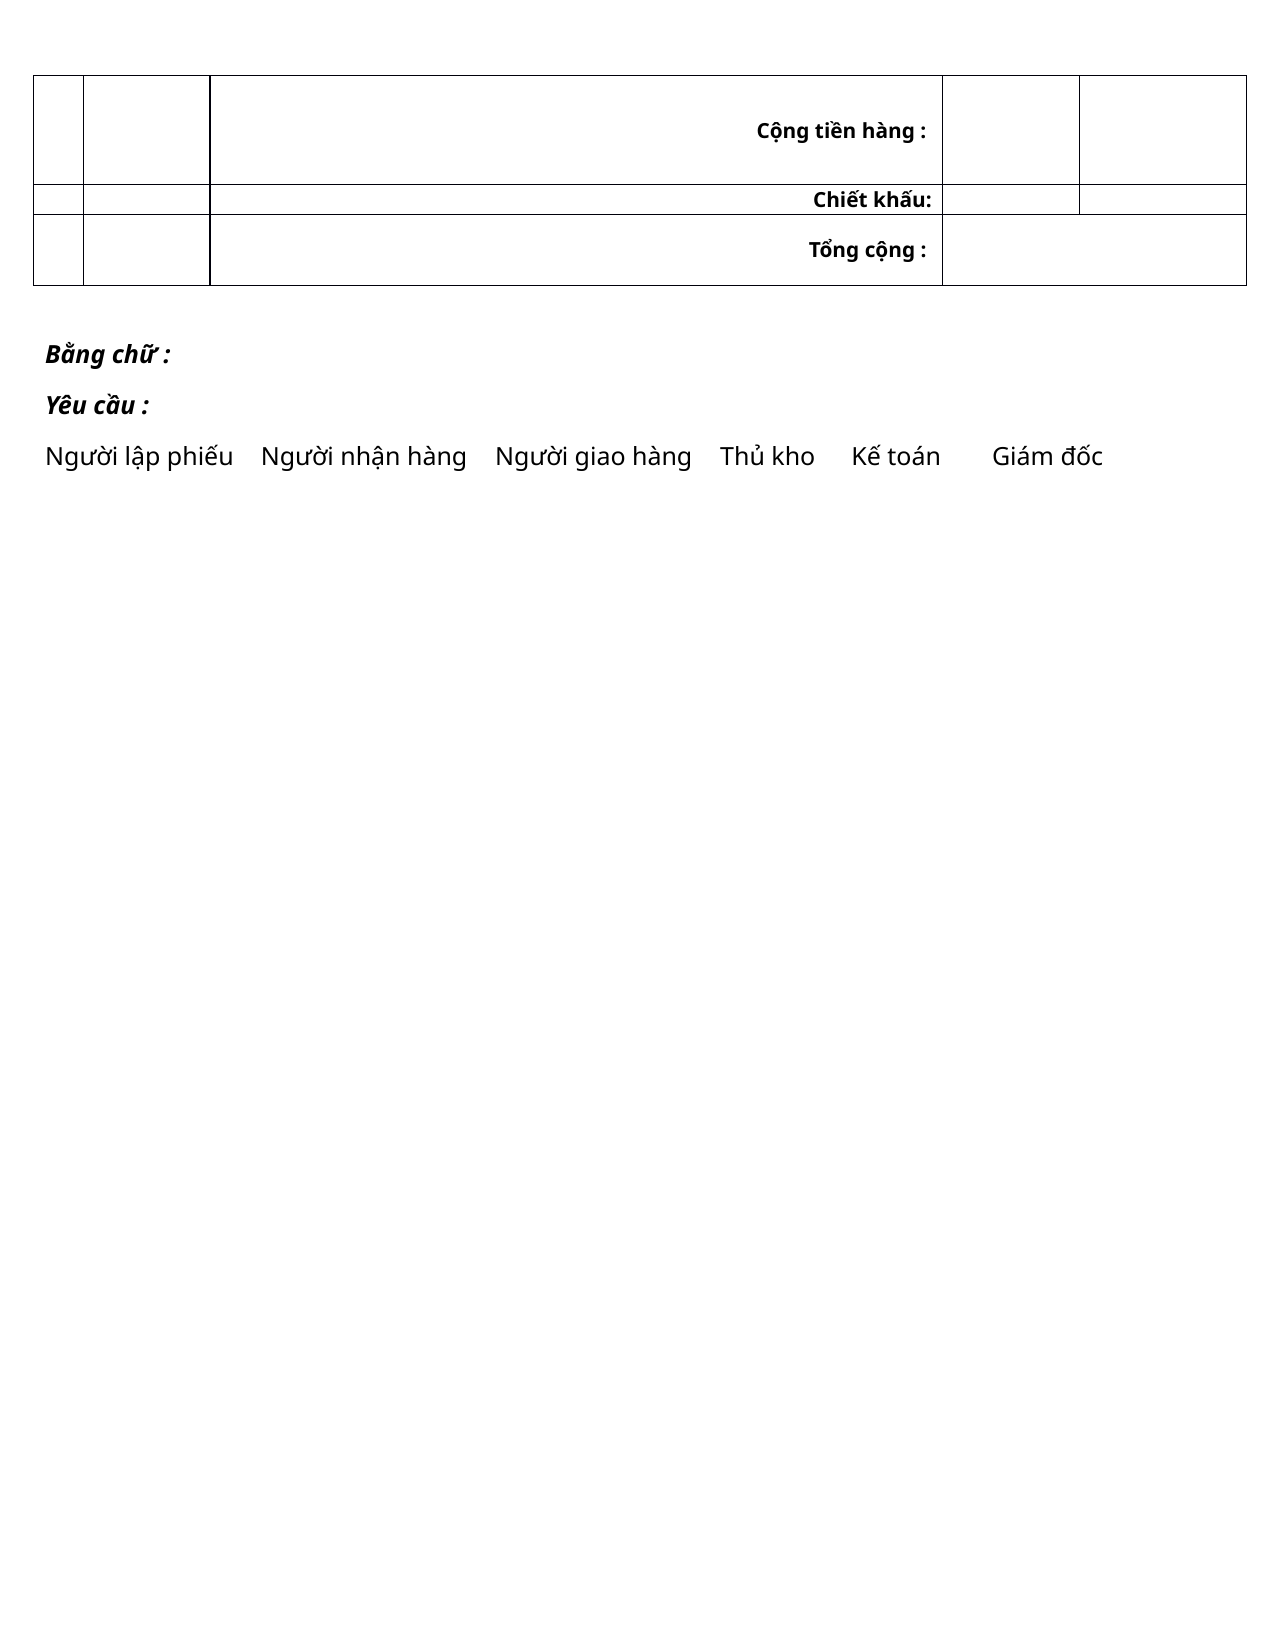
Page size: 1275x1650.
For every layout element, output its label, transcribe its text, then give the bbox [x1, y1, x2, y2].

table_cell [34, 76, 83, 184]
table_cell Cộng tiền hàng : [211, 76, 942, 184]
text Yêu cầu : <o.yeu_cau and o.yeu_cau or ''> [45, 388, 1230, 422]
table_cell [84, 215, 209, 285]
table_cell <total_get_thanhtien(o.move_lines)> [1080, 76, 1246, 184]
table_cell [1080, 185, 1246, 214]
table_cell Chiết khấu: [211, 185, 942, 214]
table_cell [943, 185, 1079, 214]
text Người lập phiếu Người nhận hàng Người giao hàng Thủ kho Kế toán Giám đốc [45, 439, 1230, 473]
table_cell <total_get_tax(o.move_lines)> [943, 76, 1079, 184]
table_cell <o.total_amount and o.total_amount or 0> [943, 215, 1246, 285]
text Bằng chữ : <convert(o.total_amount and o.total_amount or 0)> [45, 337, 1230, 371]
table_cell Tổng cộng : [211, 215, 942, 285]
table_cell [34, 185, 83, 214]
table_cell [84, 76, 209, 184]
table_cell [84, 185, 209, 214]
table_cell [34, 215, 83, 285]
